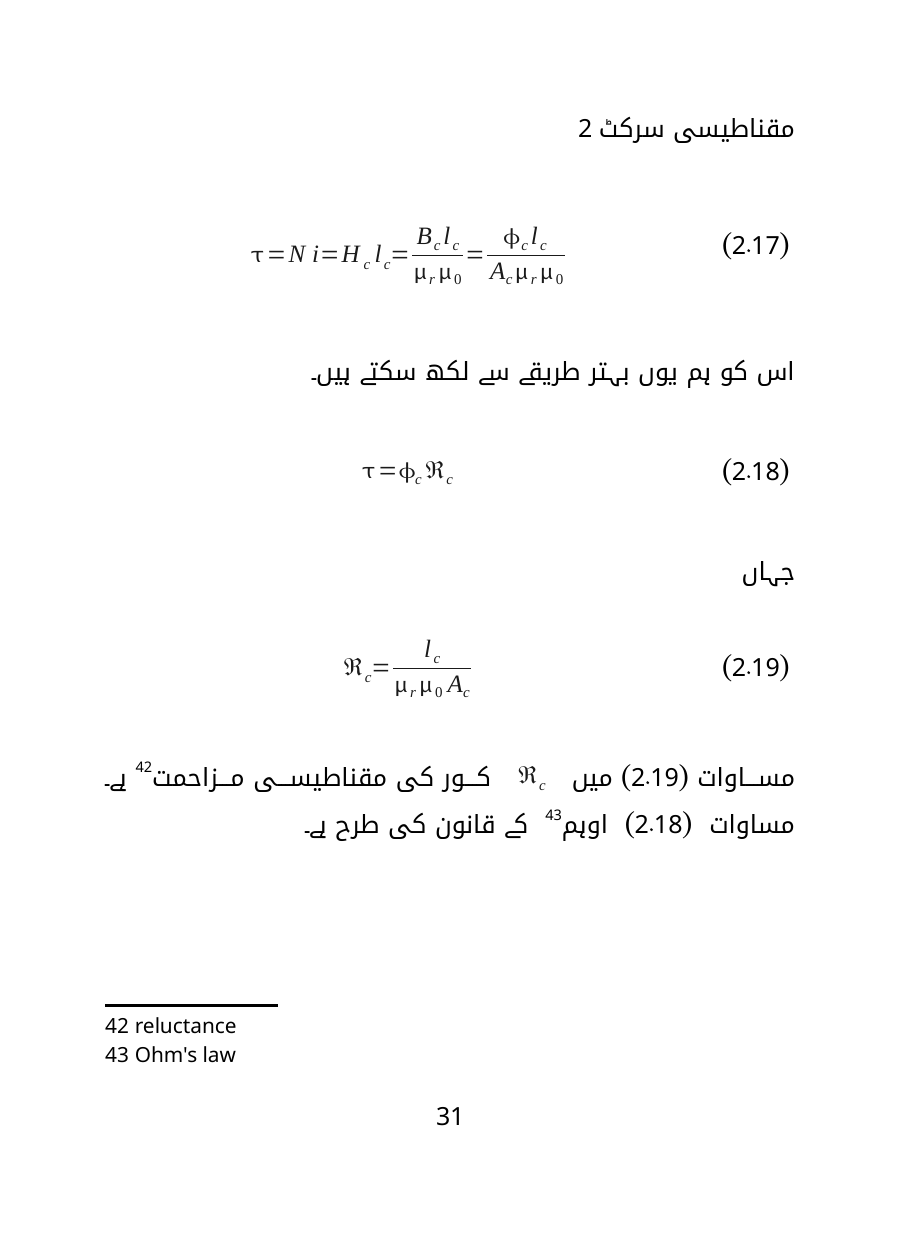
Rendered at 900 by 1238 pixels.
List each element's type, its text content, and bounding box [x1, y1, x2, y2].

table_header (2.17) [703, 216, 795, 314]
table_header (2.19) [702, 630, 795, 720]
table_header (2.18) [702, 443, 795, 514]
text مساوات (2.19) میں کور کی مقناطیسی مزاحمت ہے۔ مساوات (2.18) اوہم کے قانون کی طرح ہے۔ [105, 754, 795, 849]
text reluctance [105, 1012, 795, 1040]
table_header [105, 443, 702, 514]
text Ohm's law [105, 1040, 795, 1068]
table_header [105, 216, 703, 314]
table_header [105, 630, 702, 720]
text جہاں [105, 548, 795, 595]
text اس کو ہم یوں بہتر طریقے سے لکھ سکتے ہیں۔ [105, 349, 795, 396]
